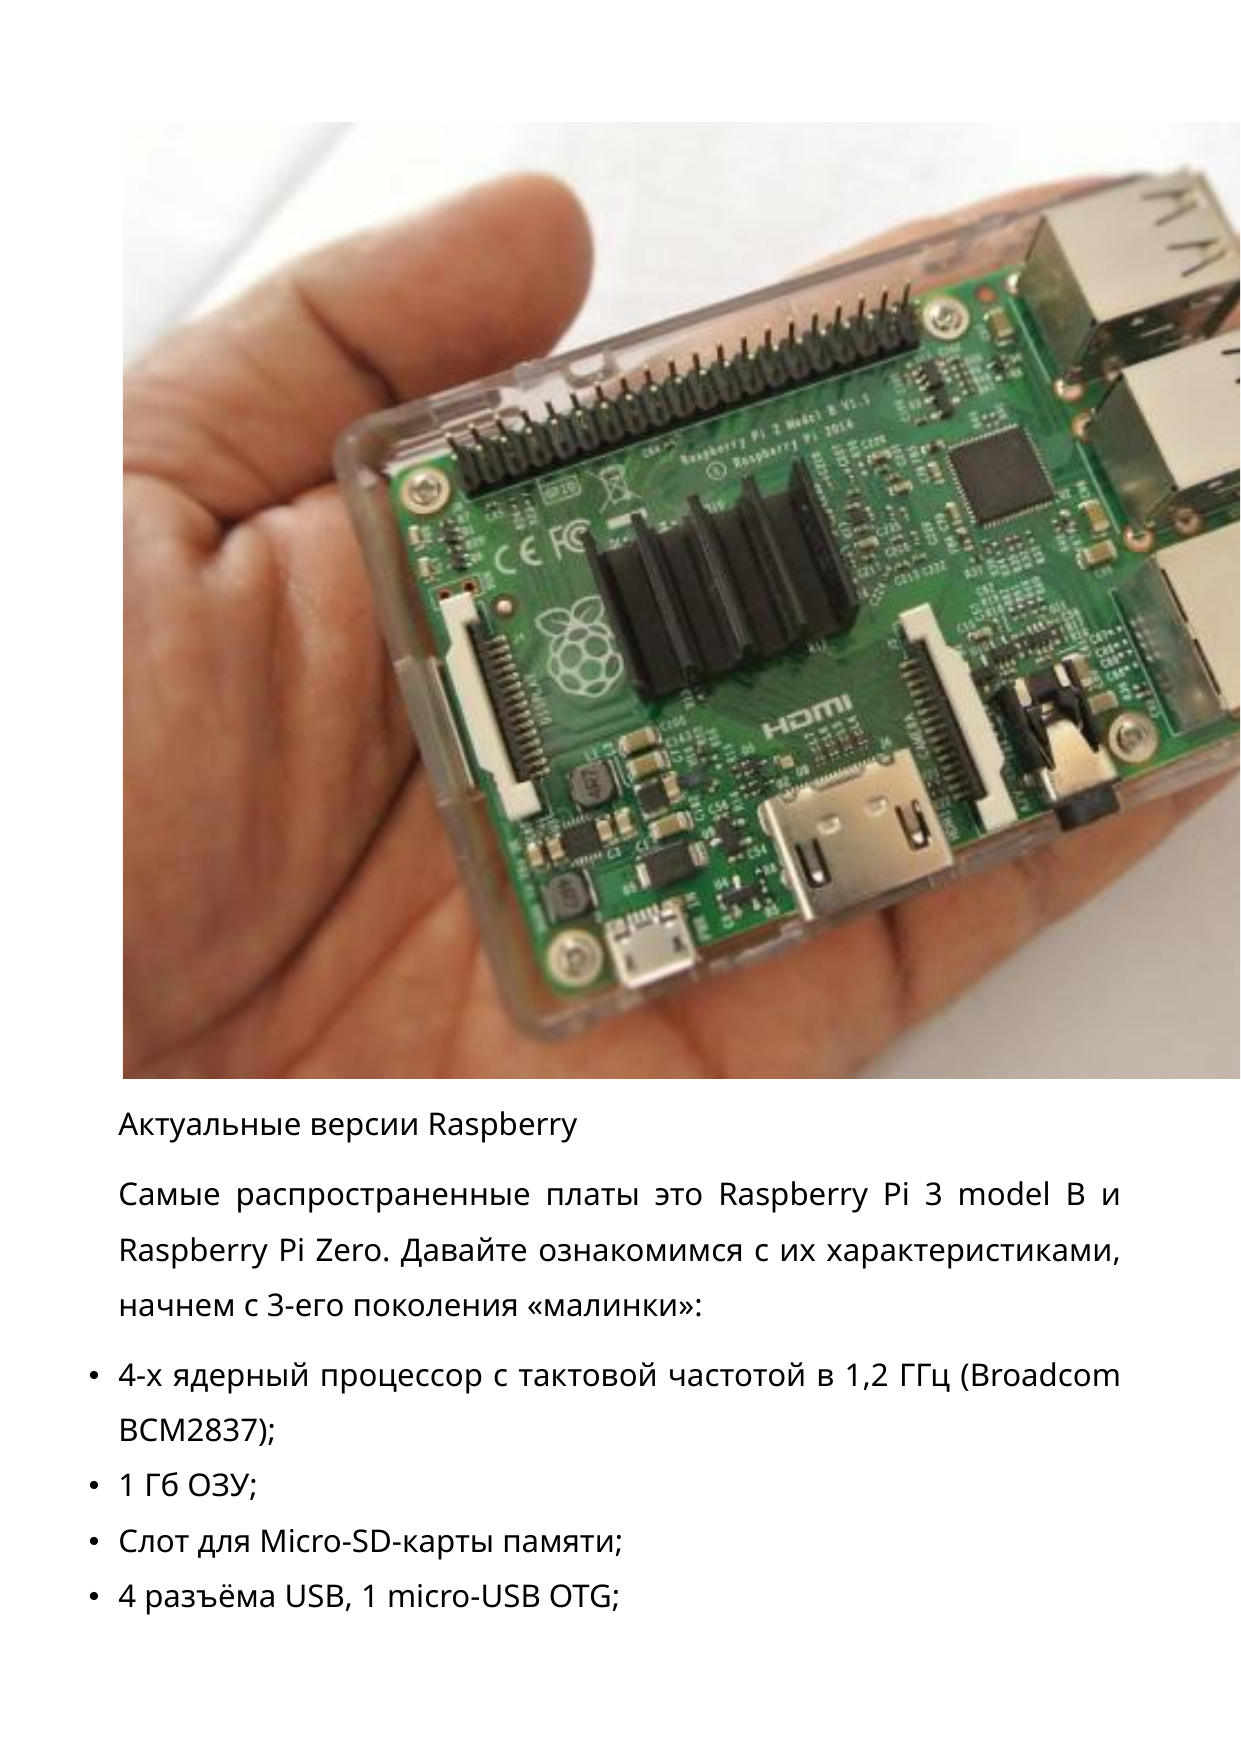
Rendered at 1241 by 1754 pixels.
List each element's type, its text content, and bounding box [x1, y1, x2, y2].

text Актуальные версии Raspberry [118, 1102, 1122, 1145]
list Слот для Micro-SD-карты памяти; [118, 1519, 1122, 1561]
list 4 разъёма USB, 1 micro-USB OTG; [118, 1574, 1122, 1617]
text Самые распространенные платы это Raspberry Pi 3 model B и Raspberry Pi Zero. Давайте ознакомимся с их характеристиками, начнем с 3-его поколения «малинки»: [118, 1172, 1122, 1325]
list 4-х ядерный процессор с тактовой частотой в 1,2 ГГц (Broadcom BCM2837); [118, 1353, 1122, 1451]
list 1 Гб ОЗУ; [118, 1463, 1122, 1506]
picture [122, 122, 1241, 1079]
